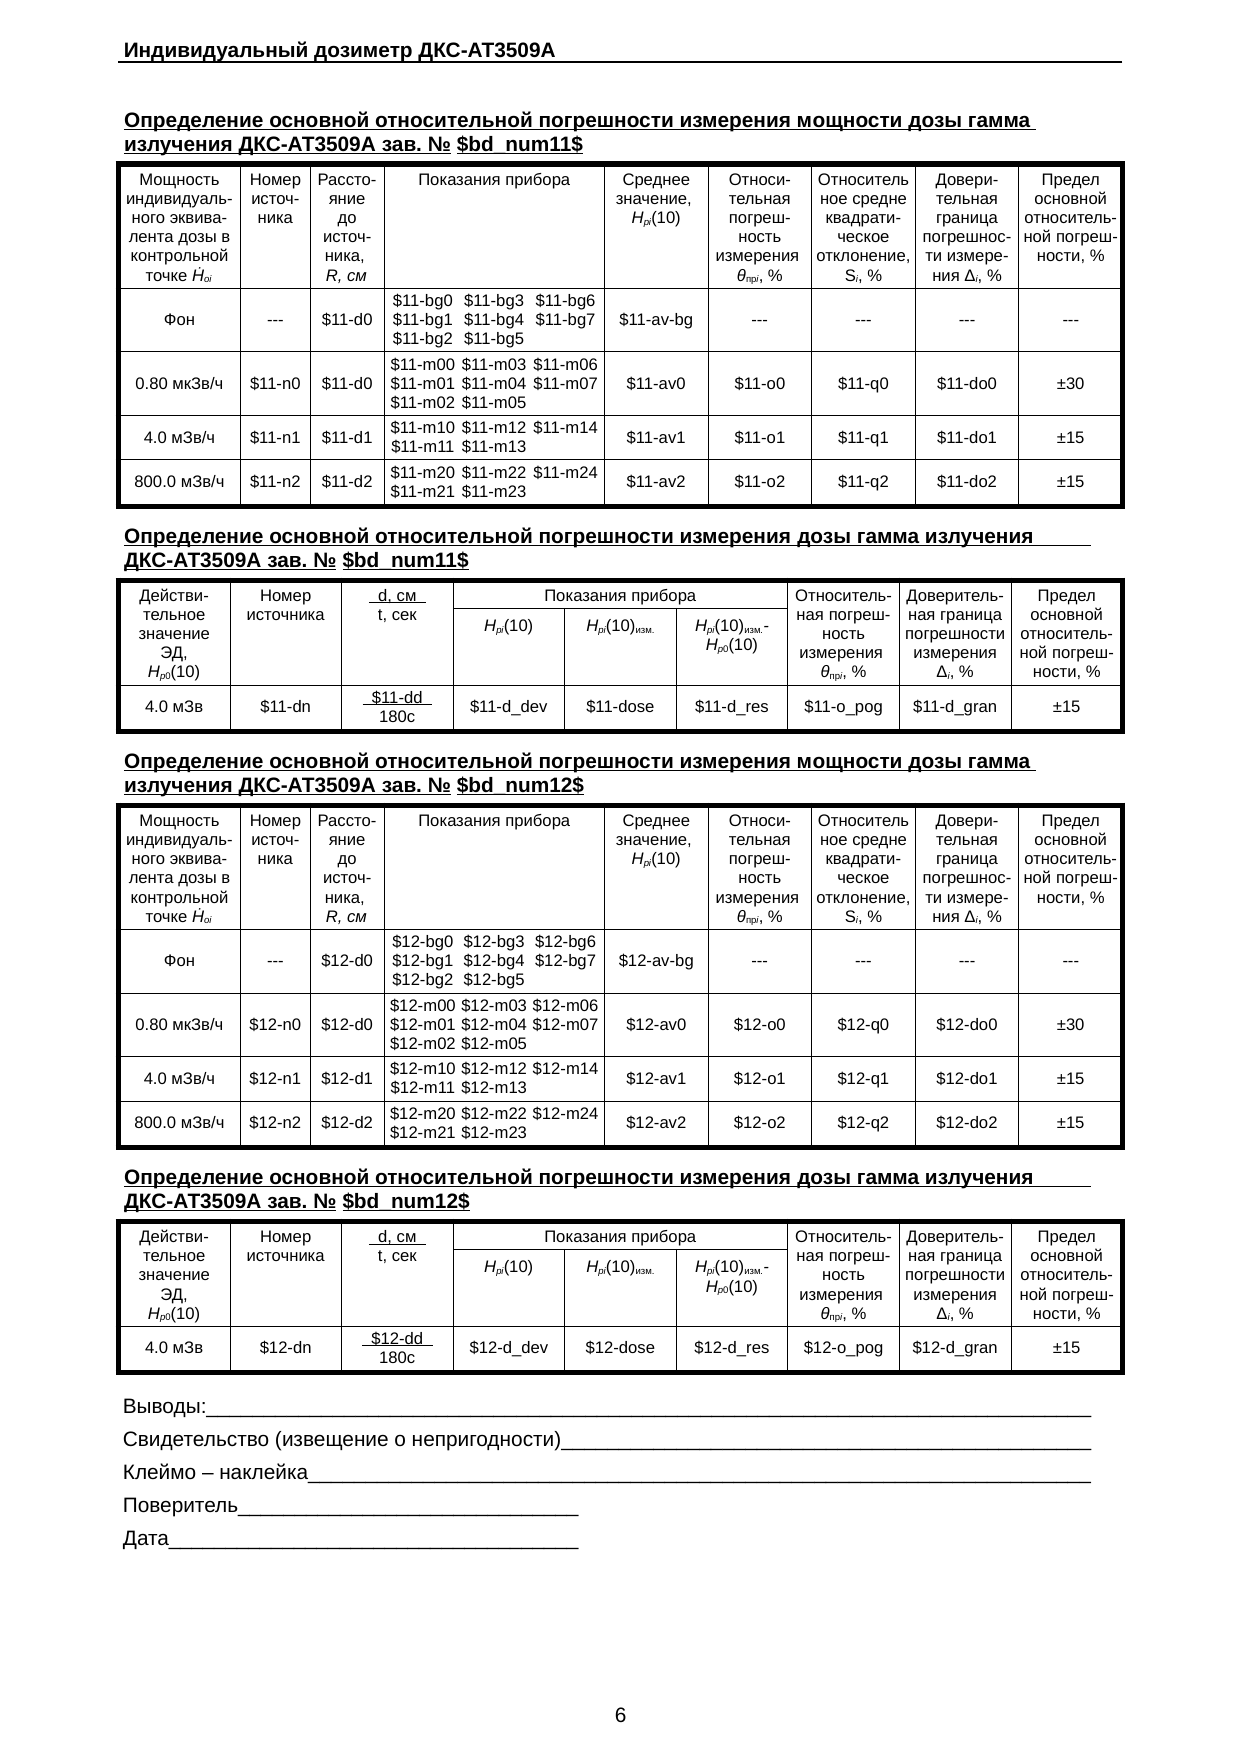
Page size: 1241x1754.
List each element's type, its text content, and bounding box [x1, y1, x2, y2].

table_cell Действи-тельное значение ЭД, Hp0(10) [121, 583, 230, 684]
table_cell Относительное средне квадрати-ческое отклонение, Si, % [812, 808, 915, 929]
table_cell Номер источника [231, 1224, 341, 1326]
table_cell --- [916, 930, 1018, 992]
table_cell $12-av0 [605, 994, 708, 1056]
table_header Определение основной относительной погрешности измерения дозы гамма излучения ДКС-АТ3509A зав. № $bd_num12$ [118, 1150, 1122, 1218]
table_cell $12-n1 [241, 1057, 310, 1101]
table_cell $12-dd 180c [342, 1327, 453, 1370]
table_cell $12-d_res [677, 1327, 787, 1370]
table_cell ±15 [1012, 686, 1120, 729]
table_cell $11-o2 [709, 460, 811, 504]
table_cell $11-d_gran [900, 686, 1011, 729]
table_cell $11-dose [565, 686, 676, 729]
table_cell Рассто-яние до источ-ника, R, см [311, 167, 384, 288]
table_cell Мощность индивидуаль-ного эквива-лента дозы в контрольной точке Ḣoi [121, 808, 240, 929]
table_cell $11-m00 $11-m01 $11-m02 $11-m03 $11-m04 $11-m05 $11-m06 $11-m07 [385, 352, 604, 415]
table_header Определение основной относительной погрешности измерения мощности дозы гамма излучения ДКС-АТ3509A зав. № $bd_num12$ [118, 734, 1122, 802]
table_cell 0.80 мкЗв/ч [121, 352, 240, 415]
table_cell $12-av-bg [605, 930, 708, 992]
table_cell $12-av1 [605, 1057, 708, 1101]
table_cell Действи-тельное значение ЭД, Hp0(10) [121, 1224, 230, 1326]
table_cell --- [241, 289, 310, 351]
table_cell Показания прибора [454, 1224, 787, 1249]
table_cell Поверитель [118, 1489, 1122, 1521]
table_cell ±15 [1019, 460, 1120, 504]
table_cell Рассто-яние до источ-ника, R, см [311, 808, 384, 929]
table_cell $12-do0 [916, 994, 1018, 1056]
table_cell --- [1019, 289, 1120, 351]
table_cell Показания прибора [385, 167, 604, 288]
table_cell ±15 [1019, 1057, 1120, 1101]
table_cell 4.0 мЗв [121, 686, 230, 729]
table_cell 4.0 мЗв/ч [121, 416, 240, 459]
table_cell Довери-тельная граница погрешнос-ти измере-ния Δi, % [916, 167, 1018, 288]
table_cell $12-o1 [709, 1057, 811, 1101]
table_cell $11-d0 [311, 289, 384, 351]
table_cell $12-d2 [311, 1102, 384, 1145]
table_cell $11-av1 [605, 416, 708, 459]
table_cell --- [812, 289, 915, 351]
table_cell Среднее значение, Hpi(10) [605, 167, 708, 288]
table_cell $11-av-bg [605, 289, 708, 351]
table_cell ±15 [1019, 416, 1120, 459]
table_cell $11-m20 $11-m21 $11-m22 $11-m23 $11-m24 [385, 460, 604, 504]
table_cell $11-d_dev [454, 686, 564, 729]
table_cell Доверитель-ная граница погрешности измерения Δi, % [900, 583, 1011, 684]
table_cell $12-n0 [241, 994, 310, 1056]
table_cell $11-n1 [241, 416, 310, 459]
table_cell $11-d0 [311, 352, 384, 415]
table_cell $11-o0 [709, 352, 811, 415]
table_cell $11-m10 $11-m11 $11-m12 $11-m13 $11-m14 [385, 416, 604, 459]
table_cell Hpi(10) [454, 609, 564, 684]
table_cell $11-do1 [916, 416, 1018, 459]
table_cell Относитель-ная погреш-ность измерения θпрi, % [788, 583, 899, 684]
table_cell Показания прибора [385, 808, 604, 929]
table_cell Показания прибора [454, 583, 787, 608]
table_cell $12-d1 [311, 1057, 384, 1101]
table_cell Довери-тельная граница погрешнос-ти измере-ния Δi, % [916, 808, 1018, 929]
table_cell $12-q0 [812, 994, 915, 1056]
table_cell $12-d_gran [900, 1327, 1011, 1370]
table_cell --- [1019, 930, 1120, 992]
table_cell --- [709, 930, 811, 992]
table_cell $11-o_pog [788, 686, 899, 729]
table_cell Относи-тельная погреш-ность измерения θпрi, % [709, 167, 811, 288]
table_cell --- [916, 289, 1018, 351]
table_cell Предел основной относитель-ной погреш-ности, % [1012, 583, 1120, 684]
table_cell Клеймо – наклейка [118, 1456, 1122, 1488]
table_cell ±30 [1019, 352, 1120, 415]
table_cell ±15 [1012, 1327, 1120, 1370]
table_cell $12-q2 [812, 1102, 915, 1145]
table_cell $11-o1 [709, 416, 811, 459]
table_cell Предел основной относитель-ной погреш-ности, % [1019, 808, 1120, 929]
table_cell Hpi(10)изм.-Hp0(10) [677, 1250, 787, 1326]
table_cell $11-bg0 $11-bg1 $11-bg2 $11-bg3 $11-bg4 $11-bg5 $11-bg6 $11-bg7 [385, 289, 604, 351]
table_cell Среднее значение, Hpi(10) [605, 808, 708, 929]
table_cell 4.0 мЗв/ч [121, 1057, 240, 1101]
table_cell $12-o0 [709, 994, 811, 1056]
table_cell d, см t, сек [342, 1224, 453, 1326]
table_cell $12-d_dev [454, 1327, 564, 1370]
table_cell 4.0 мЗв [121, 1327, 230, 1370]
table_cell $12-q1 [812, 1057, 915, 1101]
table_cell Предел основной относитель-ной погреш-ности, % [1019, 167, 1120, 288]
table_cell $12-dose [565, 1327, 676, 1370]
table_header Определение основной относительной погрешности измерения мощности дозы гамма излучения ДКС-АТ3509A зав. № $bd_num11$ [118, 93, 1122, 161]
table_cell Hpi(10)изм. [565, 1250, 676, 1326]
table_cell $11-av0 [605, 352, 708, 415]
table_cell 800.0 мЗв/ч [121, 460, 240, 504]
table_cell Hpi(10)изм.-Hp0(10) [677, 609, 787, 684]
table_cell Номер источника [231, 583, 341, 684]
table_cell $12-m10 $12-m11 $12-m12 $12-m13 $12-m14 [385, 1057, 604, 1101]
table_cell $12-d0 [311, 930, 384, 992]
table_cell Номер источ-ника [241, 808, 310, 929]
table_cell $12-dn [231, 1327, 341, 1370]
table_cell 0.80 мкЗв/ч [121, 994, 240, 1056]
table_cell $12-m20 $12-m21 $12-m22 $12-m23 $12-m24 [385, 1102, 604, 1145]
table_cell --- [709, 289, 811, 351]
table_cell Относительное средне квадрати-ческое отклонение, Si, % [812, 167, 915, 288]
table_cell $12-av2 [605, 1102, 708, 1145]
table_cell 800.0 мЗв/ч [121, 1102, 240, 1145]
table_cell $11-do2 [916, 460, 1018, 504]
table_cell Дата [118, 1521, 1122, 1554]
table_cell Hpi(10) [454, 1250, 564, 1326]
table_cell Номер источ-ника [241, 167, 310, 288]
table_cell Свидетельство (извещение о непригодности) [118, 1423, 1122, 1456]
table_header Определение основной относительной погрешности измерения дозы гамма излучения ДКС-АТ3509A зав. № $bd_num11$ [118, 509, 1122, 577]
table_cell Hpi(10)изм. [565, 609, 676, 684]
table_cell $11-dd 180c [342, 686, 453, 729]
table_cell $12-bg0 $12-bg1 $12-bg2 $12-bg3 $12-bg4 $12-bg5 $12-bg6 $12-bg7 [385, 930, 604, 992]
table_cell $11-d1 [311, 416, 384, 459]
table_cell $12-do1 [916, 1057, 1018, 1101]
table_header Выводы: [118, 1390, 1122, 1423]
table_cell Фон [121, 930, 240, 992]
table_cell Относитель-ная погреш-ность измерения θпрi, % [788, 1224, 899, 1326]
table_cell $11-q2 [812, 460, 915, 504]
table_cell $11-av2 [605, 460, 708, 504]
table_cell $11-d_res [677, 686, 787, 729]
table_cell Предел основной относитель-ной погреш-ности, % [1012, 1224, 1120, 1326]
table_cell $12-o2 [709, 1102, 811, 1145]
table_cell ±15 [1019, 1102, 1120, 1145]
table_cell $11-q1 [812, 416, 915, 459]
table_cell Относи-тельная погреш-ность измерения θпрi, % [709, 808, 811, 929]
table_cell $11-n2 [241, 460, 310, 504]
table_cell Доверитель-ная граница погрешности измерения Δi, % [900, 1224, 1011, 1326]
table_cell --- [241, 930, 310, 992]
table_cell $11-dn [231, 686, 341, 729]
table_cell $11-n0 [241, 352, 310, 415]
table_cell $12-m00 $12-m01 $12-m02 $12-m03 $12-m04 $12-m05 $12-m06 $12-m07 [385, 994, 604, 1056]
table_cell $12-o_pog [788, 1327, 899, 1370]
table_cell Мощность индивидуаль-ного эквива-лента дозы в контрольной точке Ḣoi [121, 167, 240, 288]
table_cell $11-q0 [812, 352, 915, 415]
table_cell $12-n2 [241, 1102, 310, 1145]
table_cell --- [812, 930, 915, 992]
table_cell ±30 [1019, 994, 1120, 1056]
table_cell $11-d2 [311, 460, 384, 504]
table_cell Фон [121, 289, 240, 351]
table_cell $11-do0 [916, 352, 1018, 415]
table_cell $12-do2 [916, 1102, 1018, 1145]
table_cell d, см t, сек [342, 583, 453, 684]
table_cell $12-d0 [311, 994, 384, 1056]
